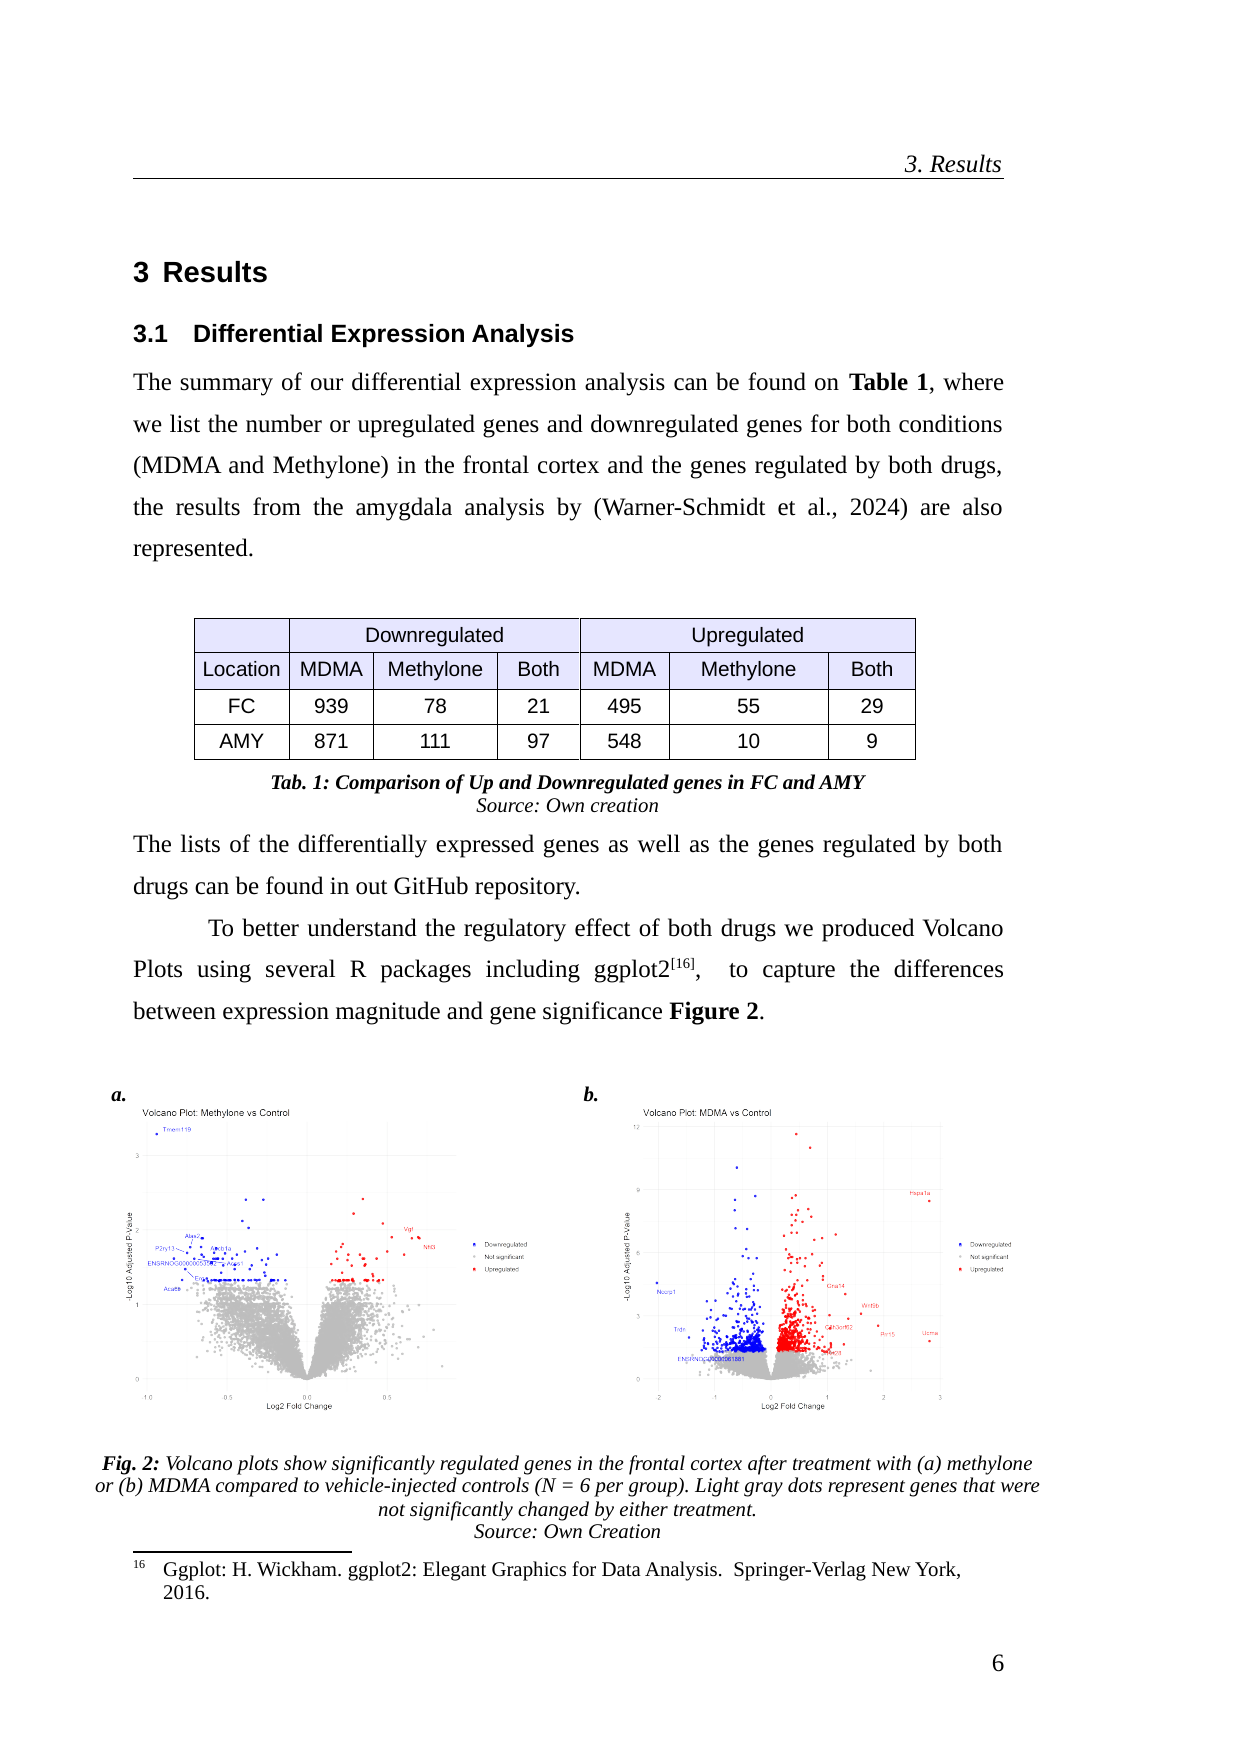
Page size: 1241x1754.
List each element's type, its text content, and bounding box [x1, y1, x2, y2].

text To better understand the regulatory effect of both drugs we produced Volcano Plots using several R packages including ggplot2[], to capture the differences between expression magnitude and gene significance Figure 2. [133, 914, 1004, 1024]
text Tab. 1: Comparison of Up and Downregulated genes in FC and AMY [133, 771, 1004, 794]
table_header Downregulated [290, 619, 579, 652]
text The summary of our differential expression analysis can be found on Table 1, where we list the number or upregulated genes and downregulated genes for both conditions (MDMA and Methylone) in the frontal cortex and the genes regulated by both drugs, the results from the amygdala analysis by (Warner-Schmidt et al., 2024) are also represented. [133, 368, 1004, 562]
table_cell 9 [829, 725, 915, 759]
text Source: Own creation [133, 794, 1004, 817]
picture [122, 1105, 534, 1414]
table_cell 939 [290, 690, 373, 724]
table_cell Methylone [670, 653, 828, 689]
table_cell 29 [829, 690, 915, 724]
text Ggplot: H. Wickham. ggplot2: Elegant Graphics for Data Analysis. Springer-Verlag New York, 2016. [133, 1558, 1004, 1604]
table_cell Both [498, 653, 579, 689]
text The lists of the differentially expressed genes as well as the genes regulated by both drugs can be found in out GitHub repository. [133, 831, 1004, 900]
text Fig. 2: Volcano plots show significantly regulated genes in the frontal cortex after treatment with (a) methylone or (b) MDMA compared to vehicle-injected controls (N = 6 per group). Light gray dots represent genes that were not significantly changed by either treatment. [90, 1451, 1047, 1520]
table_header Upregulated [581, 619, 915, 652]
table_cell Location [195, 653, 289, 689]
table_cell 97 [498, 725, 579, 759]
table_header [195, 619, 289, 652]
table_cell 111 [374, 725, 497, 759]
table_cell MDMA [581, 653, 669, 689]
table_cell 78 [374, 690, 497, 724]
subtitle Results [133, 256, 1004, 288]
table_cell 55 [670, 690, 828, 724]
table_cell MDMA [290, 653, 373, 689]
subtitle Differential Expression Analysis [133, 320, 1004, 348]
table_cell 548 [581, 725, 669, 759]
table_cell AMY [195, 725, 289, 759]
picture [620, 1105, 1019, 1414]
table_cell FC [195, 690, 289, 724]
table_cell 871 [290, 725, 373, 759]
text Source: Own Creation [90, 1520, 1047, 1543]
table_cell Methylone [374, 653, 497, 689]
text a. b. [90, 1082, 1047, 1106]
table_cell 10 [670, 725, 828, 759]
table_cell Both [829, 653, 915, 689]
table_cell 21 [498, 690, 579, 724]
table_cell 495 [581, 690, 669, 724]
